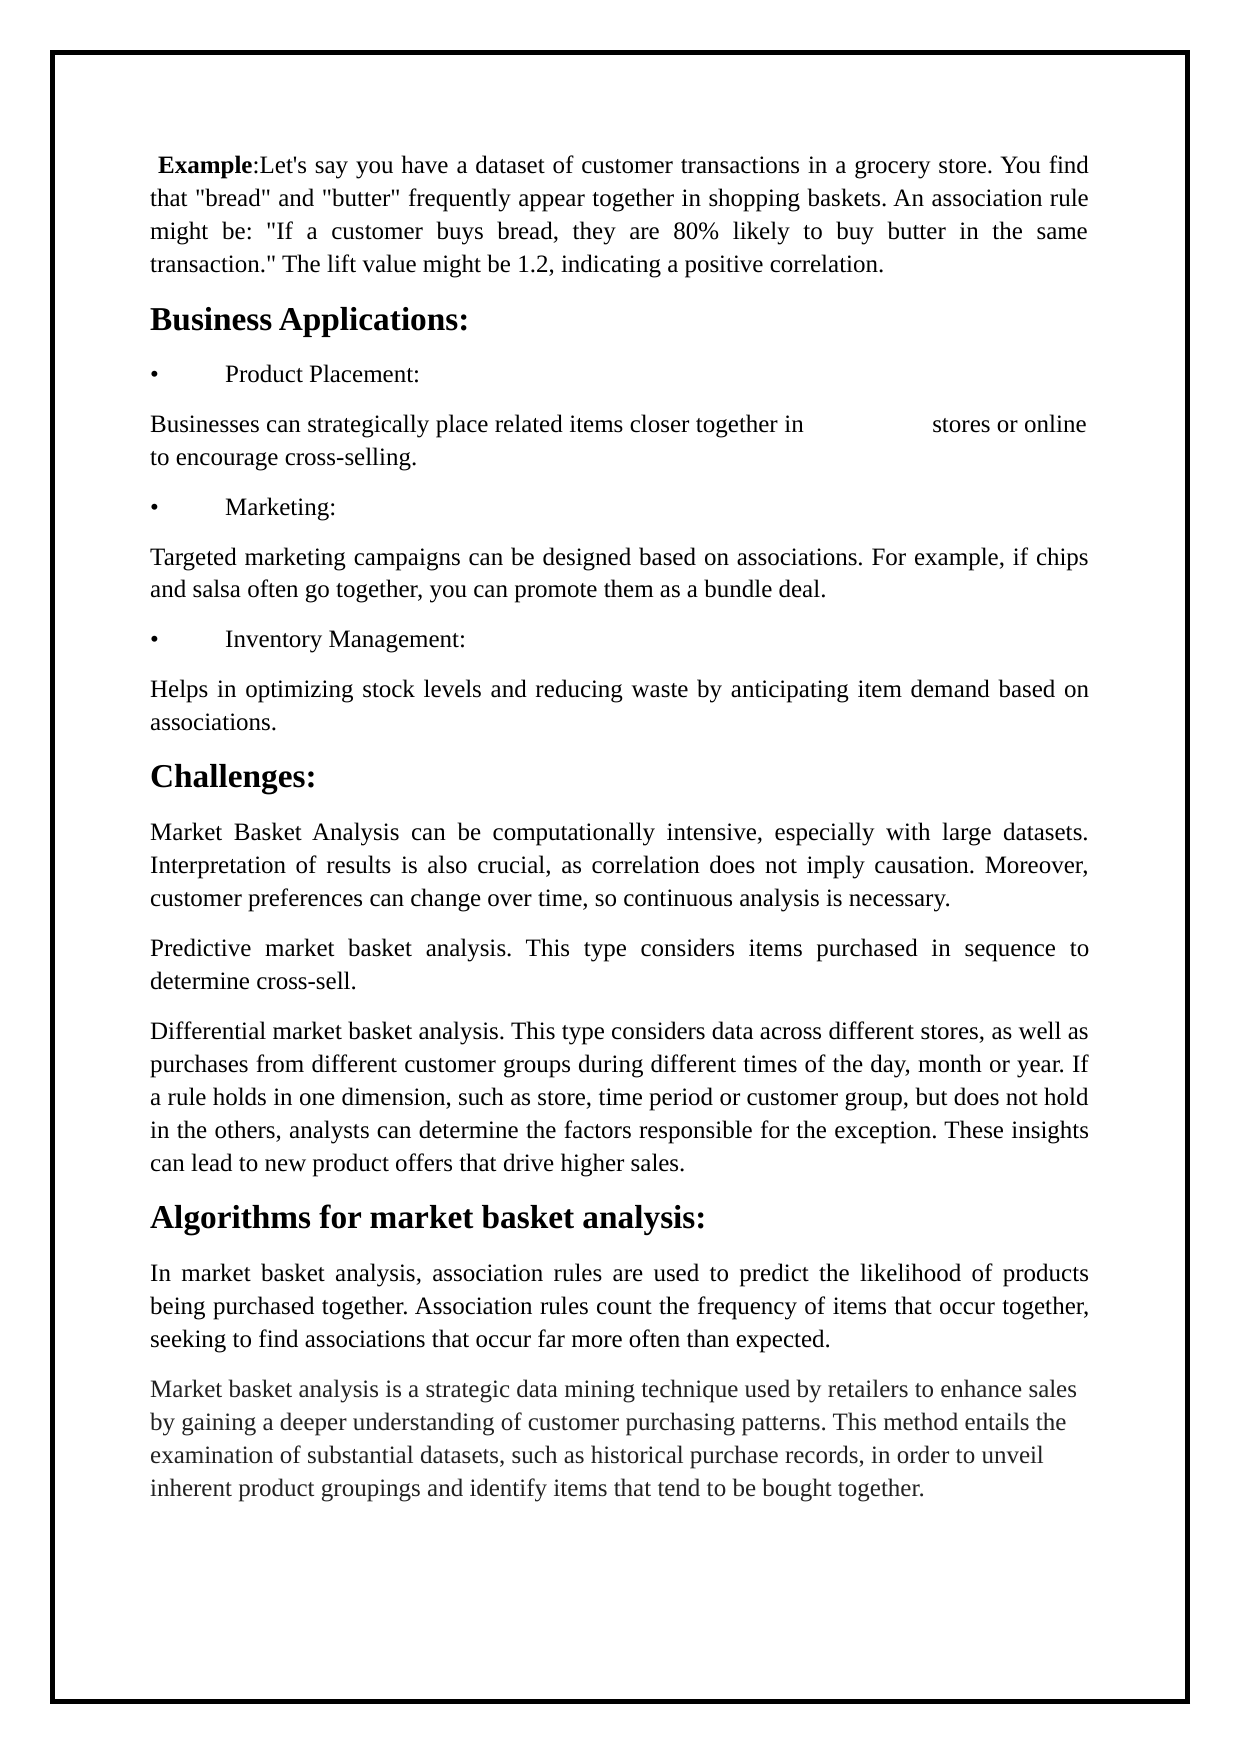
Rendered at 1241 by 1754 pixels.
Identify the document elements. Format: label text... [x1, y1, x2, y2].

text Algorithms for market basket analysis: [150, 1198, 1090, 1236]
text Predictive market basket analysis. This type considers items purchased in sequence to determine cross-sell. [150, 933, 1090, 995]
text Differential market basket analysis. This type considers data across different stores, as well as purchases from different customer groups during different times of the day, month or year. If a rule holds in one dimension, such as store, time period or customer group, but does not hold in the others, analysts can determine the factors responsible for the exception. These insights can lead to new product offers that drive higher sales. [150, 1016, 1090, 1177]
text • Product Placement: [150, 359, 1090, 388]
text Business Applications: [150, 299, 1090, 337]
text Challenges: [150, 757, 1090, 795]
text Market Basket Analysis can be computationally intensive, especially with large datasets. Interpretation of results is also crucial, as correlation does not imply causation. Moreover, customer preferences can change over time, so continuous analysis is necessary. [150, 817, 1090, 912]
text • Marketing: [150, 492, 1090, 521]
text Businesses can strategically place related items closer together in stores or online to encourage cross-selling. [150, 409, 1090, 471]
text Helps in optimizing stock levels and reducing waste by anticipating item demand based on associations. [150, 674, 1090, 736]
text • Inventory Management: [150, 624, 1090, 653]
text In market basket analysis, association rules are used to predict the likelihood of products being purchased together. Association rules count the frequency of items that occur together, seeking to find associations that occur far more often than expected. [150, 1258, 1090, 1353]
text Example:Let's say you have a dataset of customer transactions in a grocery store. You find that "bread" and "butter" frequently appear together in shopping baskets. An association rule might be: "If a customer buys bread, they are 80% likely to buy butter in the same transaction." The lift value might be 1.2, indicating a positive correlation. [150, 150, 1090, 278]
text Targeted marketing campaigns can be designed based on associations. For example, if chips and salsa often go together, you can promote them as a bundle deal. [150, 542, 1090, 603]
text Market basket analysis is a strategic data mining technique used by retailers to enhance sales by gaining a deeper understanding of customer purchasing patterns. This method entails the examination of substantial datasets, such as historical purchase records, in order to unveil inherent product groupings and identify items that tend to be bought together. [150, 1374, 1090, 1502]
